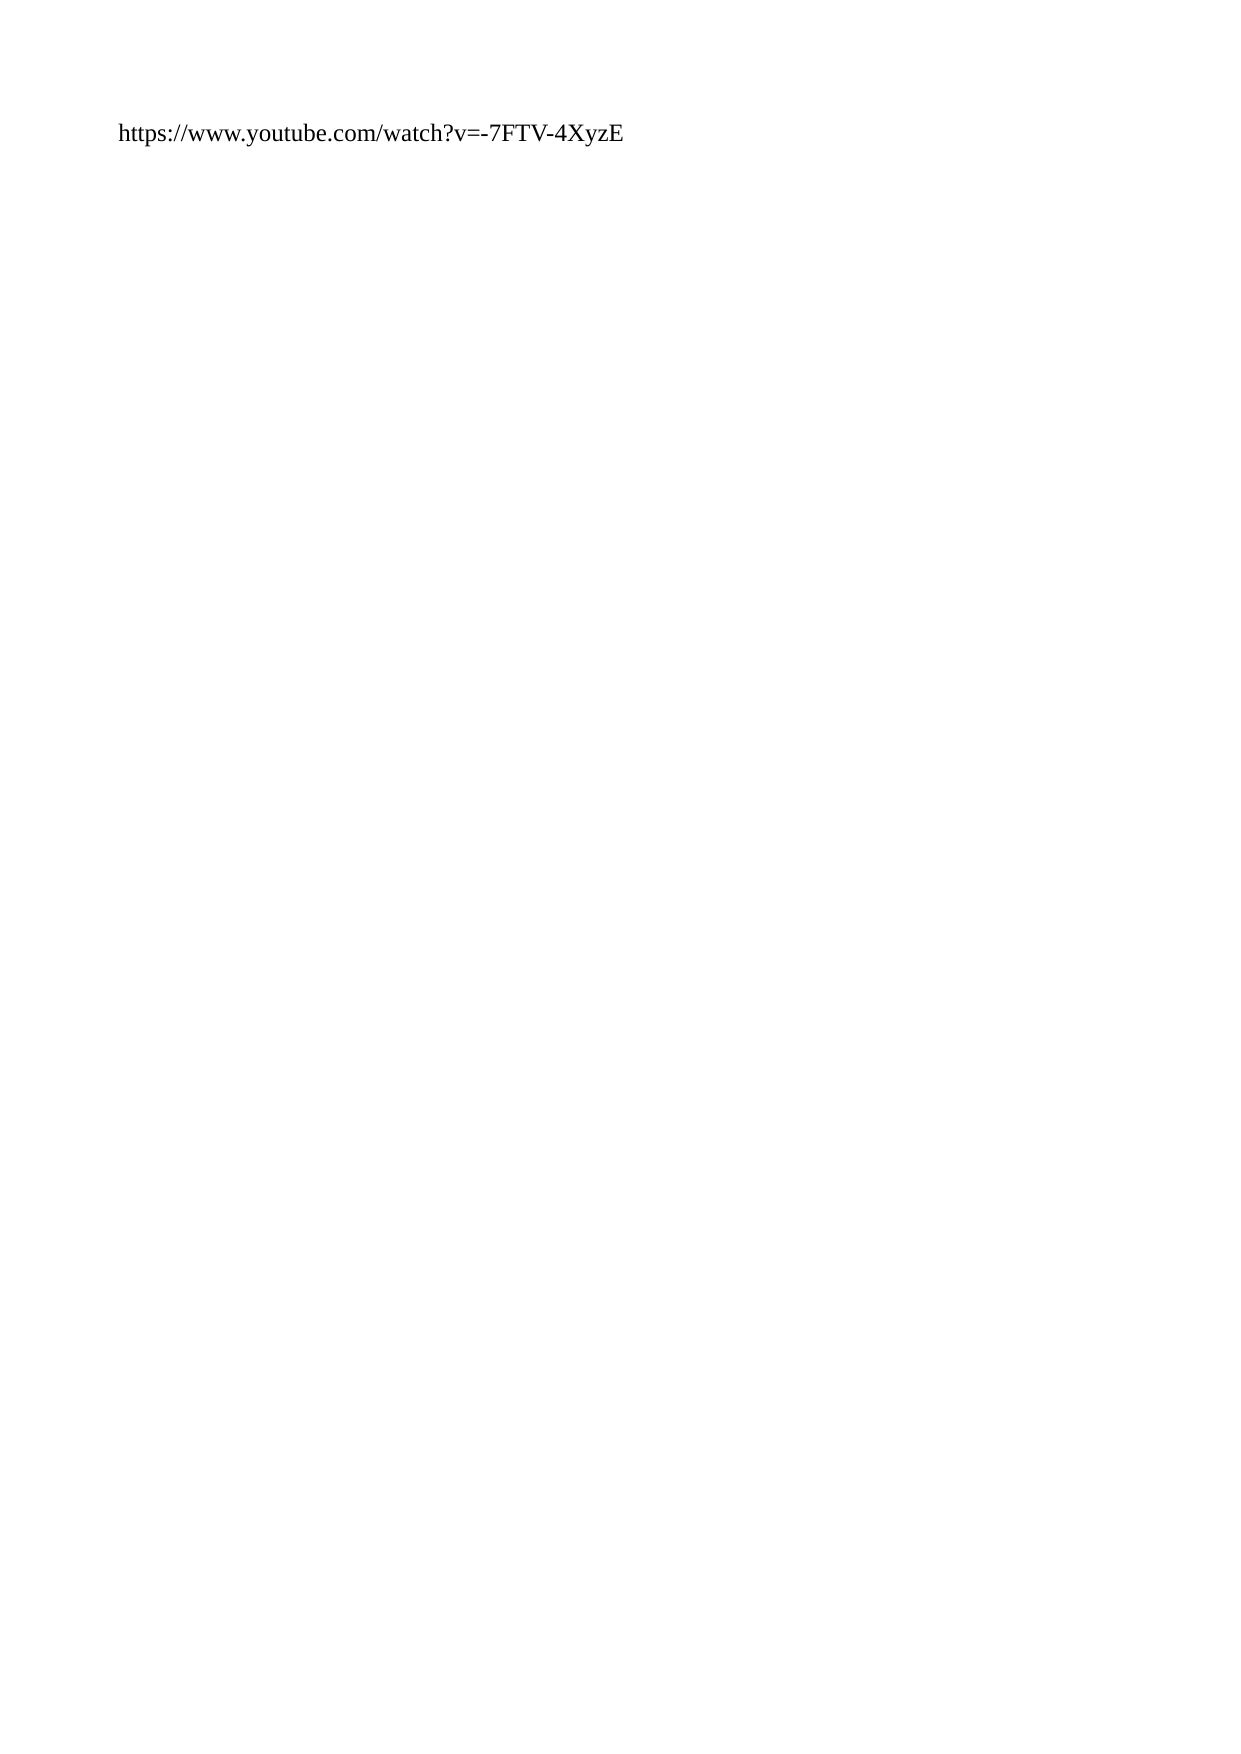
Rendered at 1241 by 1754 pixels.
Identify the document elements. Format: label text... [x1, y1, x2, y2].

text https://www.youtube.com/watch?v=-7FTV-4XyzE [118, 118, 1122, 147]
